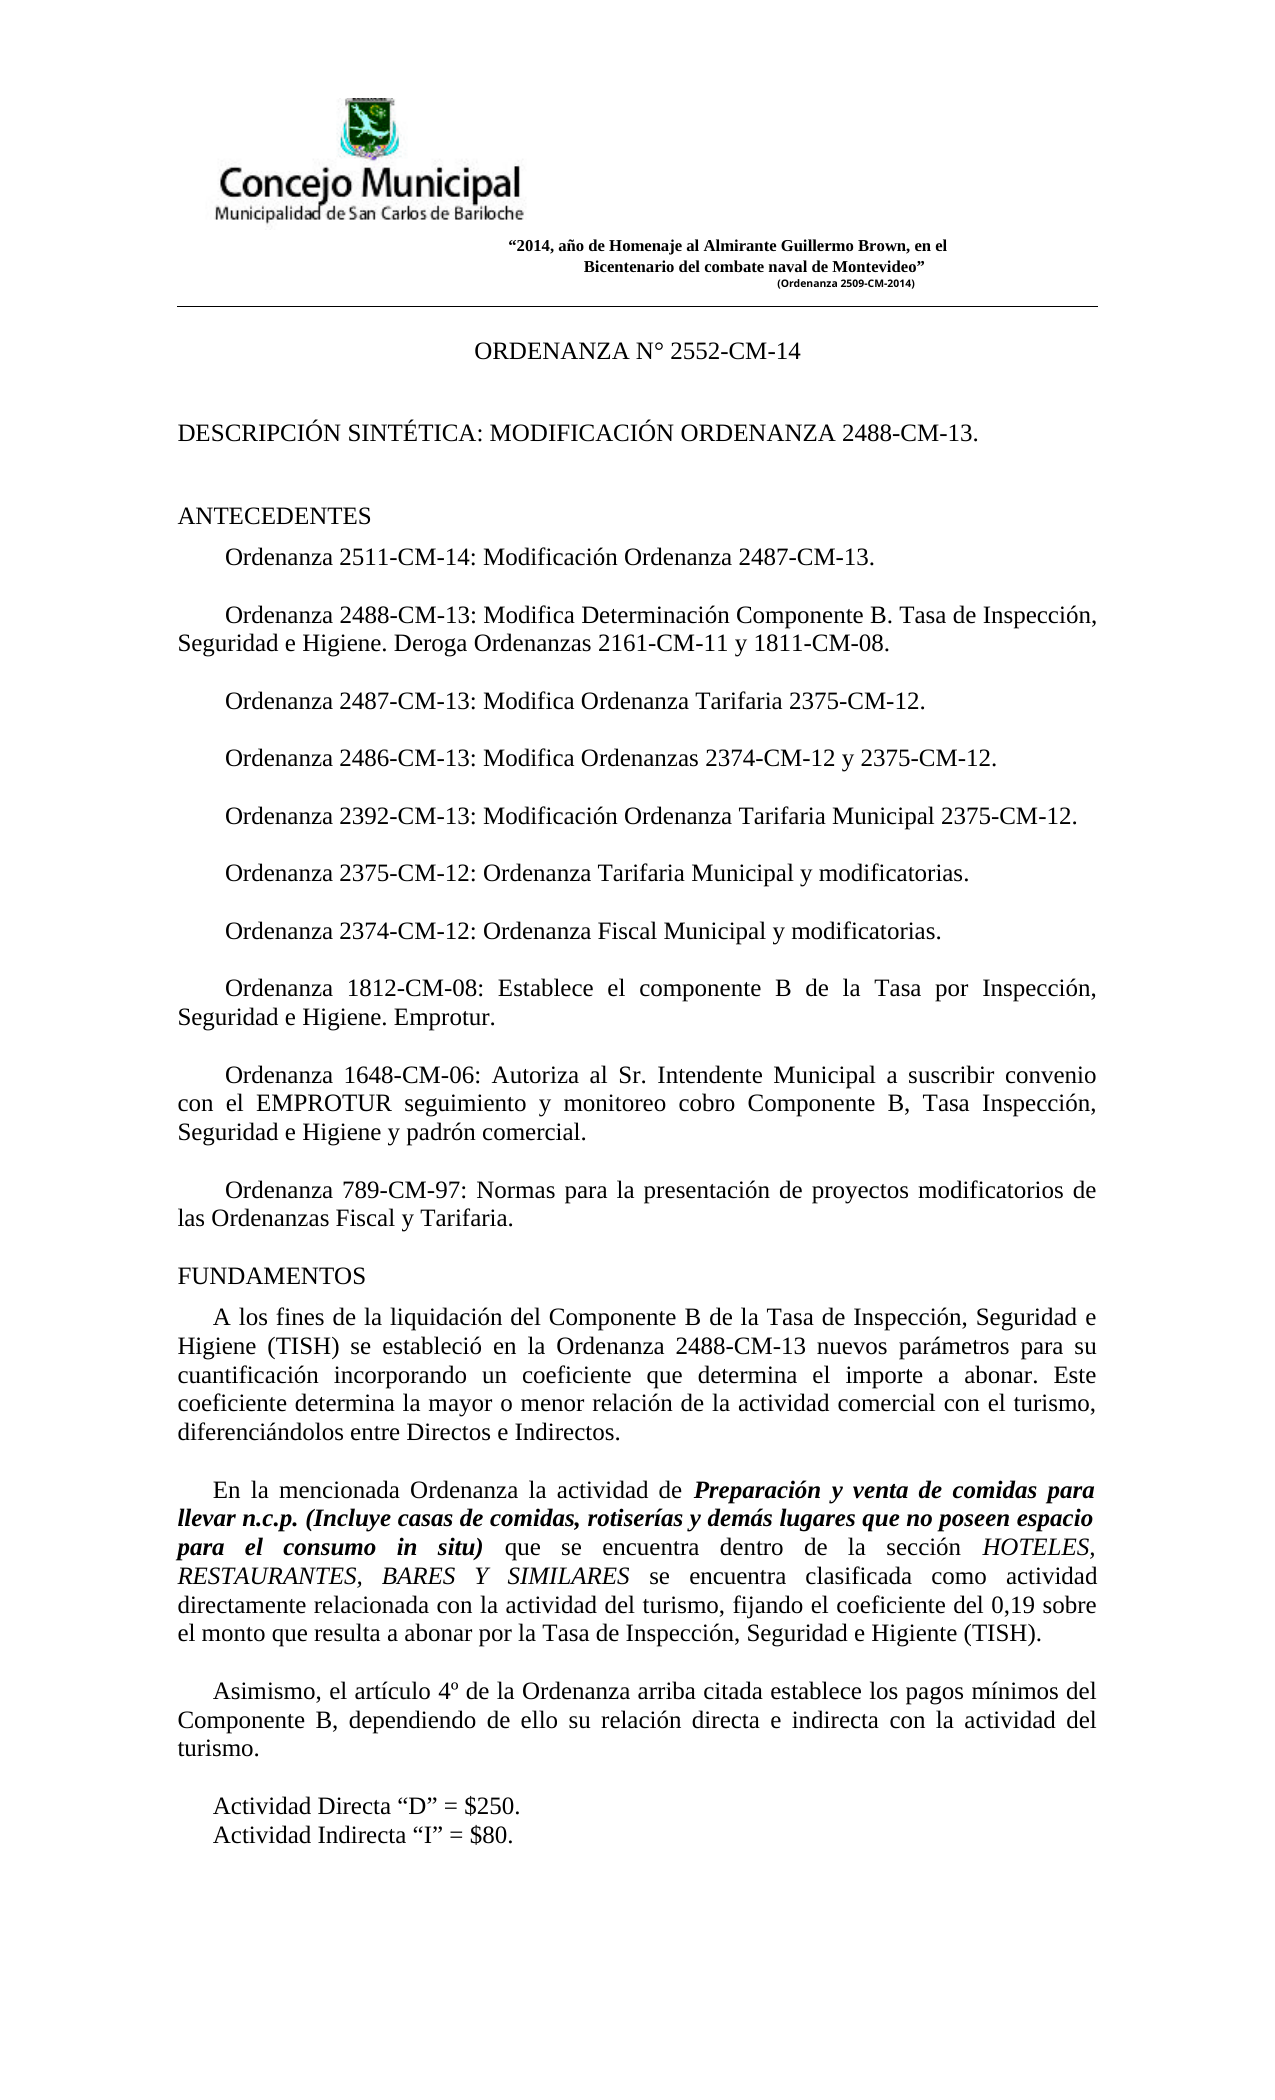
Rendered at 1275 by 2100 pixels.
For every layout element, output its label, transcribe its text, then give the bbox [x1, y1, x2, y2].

text ORDENANZA N° 2552-CM-14 [177, 336, 1098, 365]
text Ordenanza 789-CM-97: Normas para la presentación de proyectos modificatorios de las Ordenanzas Fiscal y Tarifaria. [177, 1175, 1098, 1232]
text Ordenanza 2375-CM-12: Ordenanza Tarifaria Municipal y modificatorias. [177, 858, 1098, 887]
text Asimismo, el artículo 4º de la Ordenanza arriba citada establece los pagos mínimos del Componente B, dependiendo de ello su relación directa e indirecta con la actividad del turismo. [177, 1676, 1098, 1762]
text Ordenanza 1812-CM-08: Establece el componente B de la Tasa por Inspección, Seguridad e Higiene. Emprotur. [177, 973, 1098, 1031]
text Ordenanza 1648-CM-06: Autoriza al Sr. Intendente Municipal a suscribir convenio con el EMPROTUR seguimiento y monitoreo cobro Componente B, Tasa Inspección, Seguridad e Higiene y padrón comercial. [177, 1060, 1098, 1146]
text FUNDAMENTOS [177, 1261, 1098, 1290]
text Ordenanza 2487-CM-13: Modifica Ordenanza Tarifaria 2375-CM-12. [177, 686, 1098, 715]
text DESCRIPCIÓN SINTÉTICA: MODIFICACIÓN ORDENANZA 2488-CM-13. [177, 418, 1098, 447]
text En la mencionada Ordenanza la actividad de Preparación y venta de comidas para llevar n.c.p. (Incluye casas de comidas, rotiserías y demás lugares que no poseen espacio para el consumo in situ) que se encuentra dentro de la sección HOTELES, RESTAURANTES, BARES Y SIMILARES se encuentra clasificada como actividad directamente relacionada con la actividad del turismo, fijando el coeficiente del 0,19 sobre el monto que resulta a abonar por la Tasa de Inspección, Seguridad e Higiente (TISH). [177, 1475, 1098, 1647]
picture [194, 98, 552, 232]
text Ordenanza 2511-CM-14: Modificación Ordenanza 2487-CM-13. [177, 542, 1098, 571]
text Ordenanza 2488-CM-13: Modifica Determinación Componente B. Tasa de Inspección, Seguridad e Higiene. Deroga Ordenanzas 2161-CM-11 y 1811-CM-08. [177, 600, 1098, 657]
text A los fines de la liquidación del Componente B de la Tasa de Inspección, Seguridad e Higiene (TISH) se estableció en la Ordenanza 2488-CM-13 nuevos parámetros para su cuantificación incorporando un coeficiente que determina el importe a abonar. Este coeficiente determina la mayor o menor relación de la actividad comercial con el turismo, diferenciándolos entre Directos e Indirectos. [177, 1302, 1098, 1446]
text Actividad Indirecta “I” = $80. [177, 1820, 1098, 1848]
text Actividad Directa “D” = $250. [177, 1791, 1098, 1820]
text ANTECEDENTES [177, 501, 1098, 530]
text Ordenanza 2374-CM-12: Ordenanza Fiscal Municipal y modificatorias. [177, 916, 1098, 945]
text Ordenanza 2486-CM-13: Modifica Ordenanzas 2374-CM-12 y 2375-CM-12. [177, 743, 1098, 772]
text Ordenanza 2392-CM-13: Modificación Ordenanza Tarifaria Municipal 2375-CM-12. [177, 801, 1098, 830]
